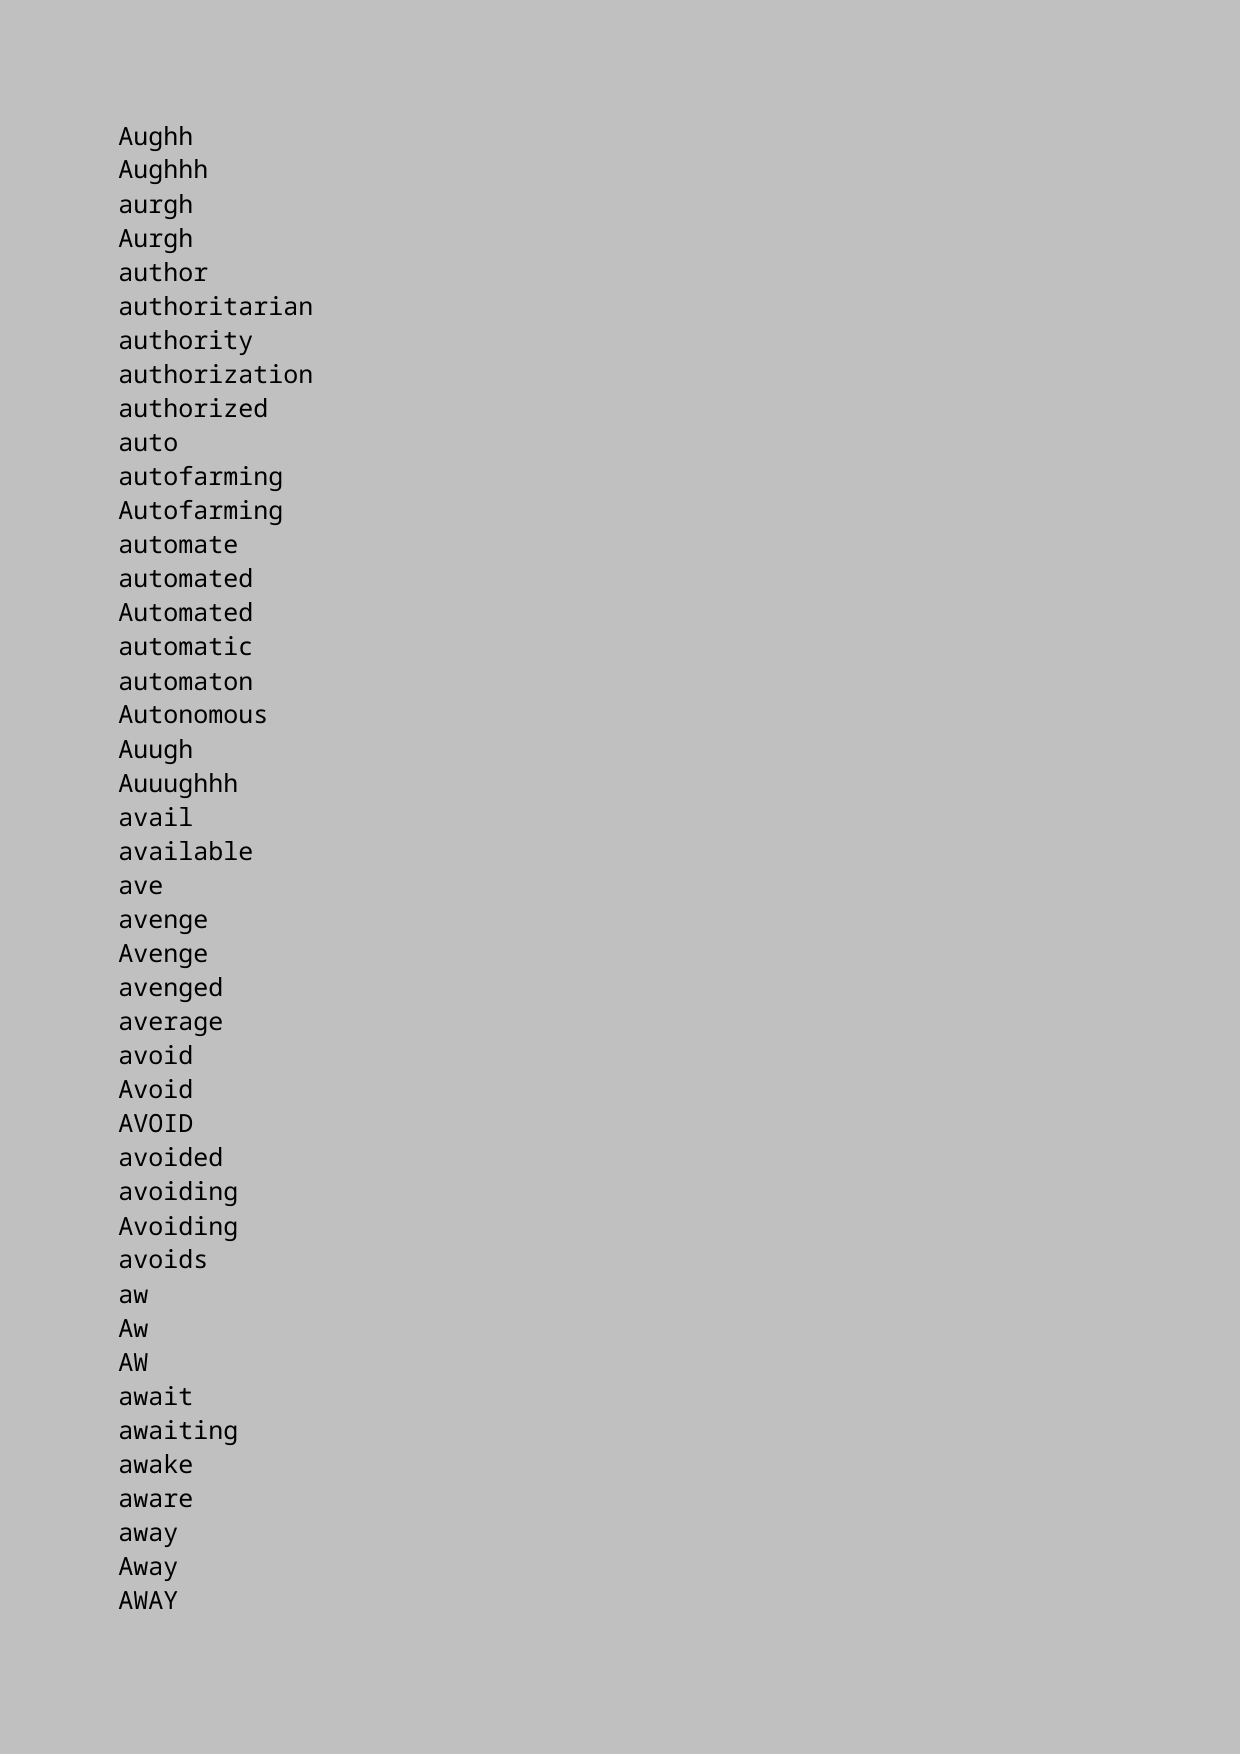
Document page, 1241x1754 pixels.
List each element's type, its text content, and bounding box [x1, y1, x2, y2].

text ave [118, 867, 1122, 902]
text autofarming [118, 459, 1122, 493]
text aw [118, 1276, 1122, 1310]
text automate [118, 527, 1122, 561]
text avoids [118, 1242, 1122, 1276]
text auto [118, 425, 1122, 459]
text Avenge [118, 936, 1122, 970]
text avoiding [118, 1174, 1122, 1208]
text AWAY [118, 1583, 1122, 1617]
text authority [118, 322, 1122, 357]
text automatic [118, 629, 1122, 663]
text Autofarming [118, 493, 1122, 527]
text Avoiding [118, 1208, 1122, 1242]
text automated [118, 561, 1122, 595]
text avail [118, 799, 1122, 833]
text automaton [118, 663, 1122, 697]
text AW [118, 1344, 1122, 1378]
text authorized [118, 391, 1122, 425]
text Aw [118, 1310, 1122, 1344]
text Autonomous [118, 697, 1122, 731]
text authoritarian [118, 288, 1122, 322]
text Auugh [118, 731, 1122, 765]
text away [118, 1515, 1122, 1549]
text aware [118, 1481, 1122, 1515]
text await [118, 1378, 1122, 1412]
text avoided [118, 1140, 1122, 1174]
text available [118, 833, 1122, 867]
text avenge [118, 902, 1122, 936]
text Auuughhh [118, 765, 1122, 799]
text Aughhh [118, 152, 1122, 186]
text Aurgh [118, 220, 1122, 254]
text author [118, 254, 1122, 288]
text average [118, 1004, 1122, 1038]
text avenged [118, 970, 1122, 1004]
text avoid [118, 1038, 1122, 1072]
text awaiting [118, 1412, 1122, 1447]
text Away [118, 1549, 1122, 1583]
text Aughh [118, 118, 1122, 152]
text AVOID [118, 1106, 1122, 1140]
text aurgh [118, 186, 1122, 220]
text Avoid [118, 1072, 1122, 1106]
text authorization [118, 357, 1122, 391]
text awake [118, 1447, 1122, 1481]
text Automated [118, 595, 1122, 629]
